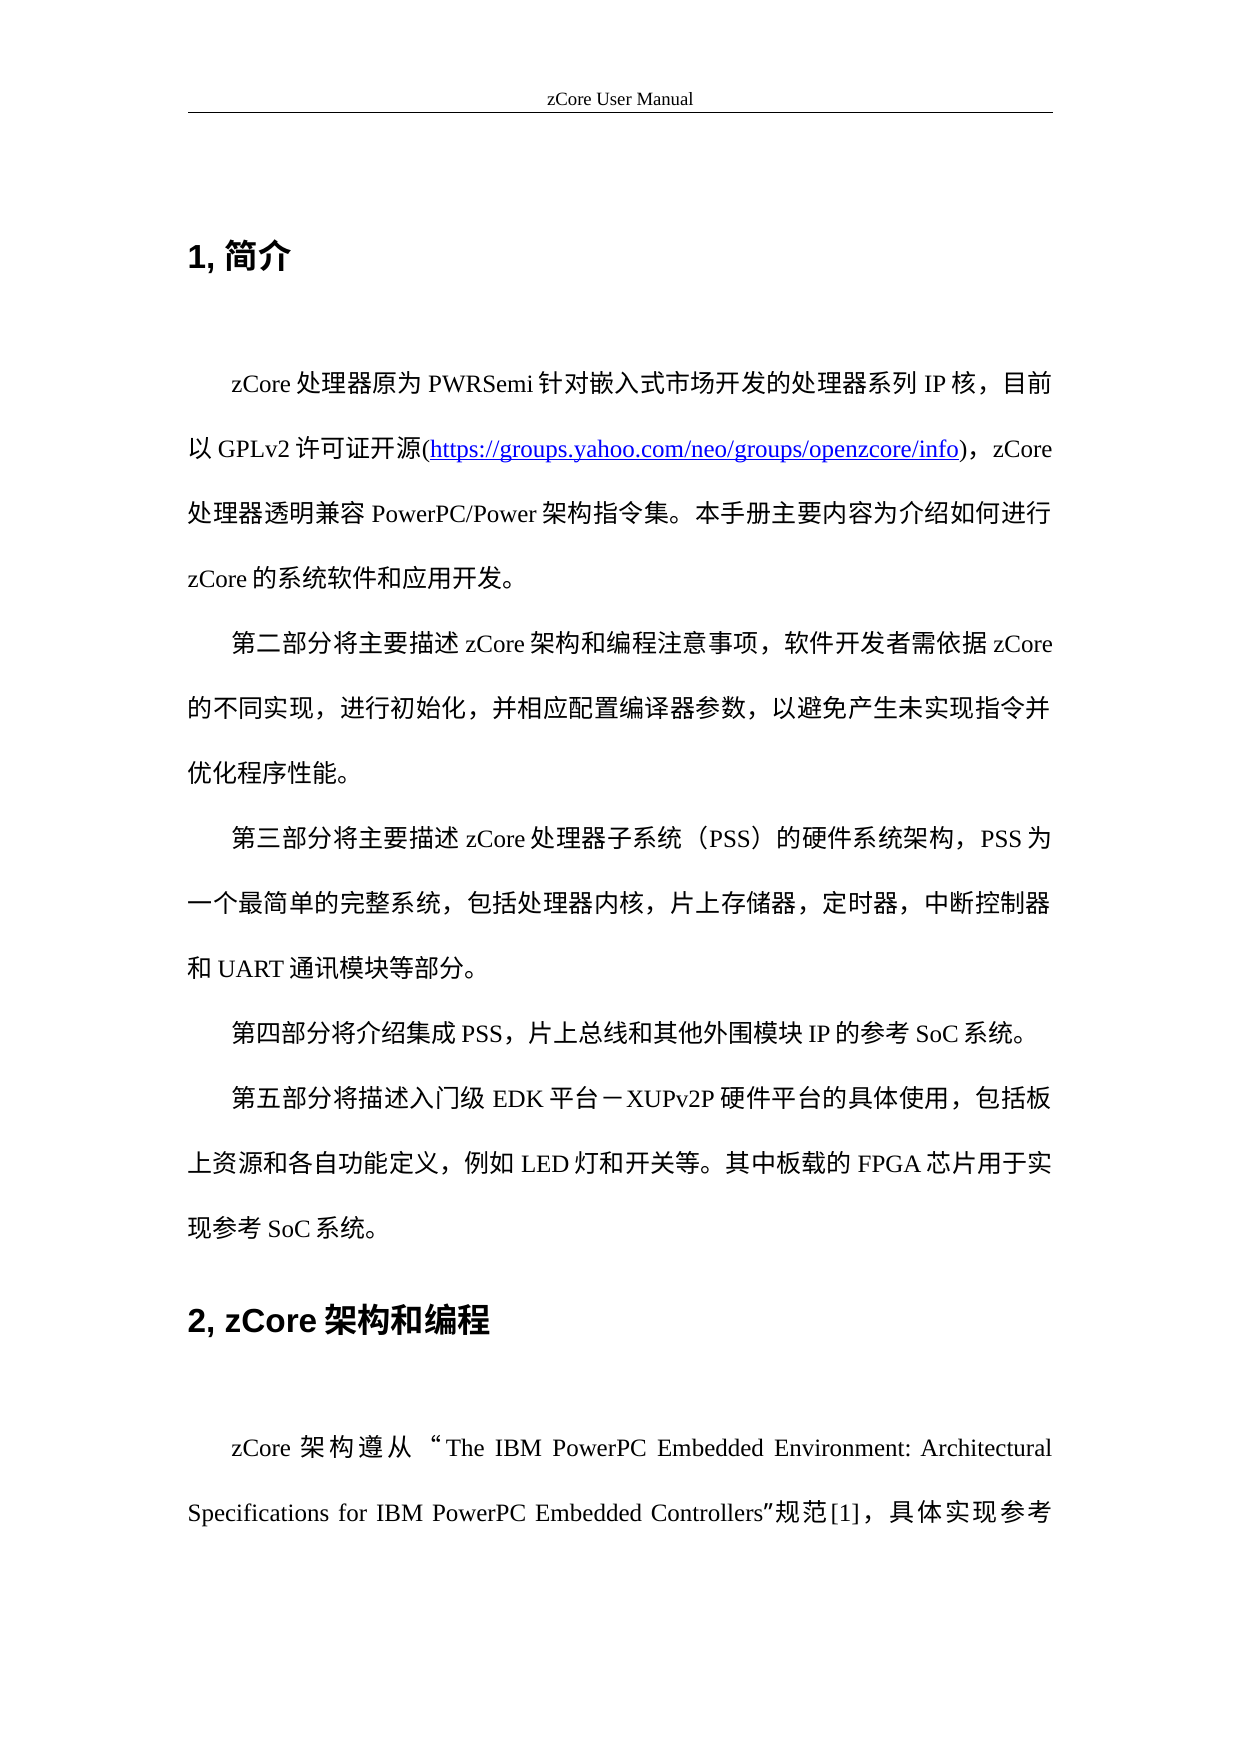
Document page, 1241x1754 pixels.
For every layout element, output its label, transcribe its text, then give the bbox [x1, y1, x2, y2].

text zCore架构遵从“The IBM PowerPC Embedded Environment: Architectural Specifications for IBM PowerPC Embedded Controllers”规范[1]，具体实现参考 [187, 1413, 1053, 1543]
text 第四部分将介绍集成PSS，片上总线和其他外围模块IP的参考SoC系统。 [187, 999, 1053, 1064]
text zCore处理器原为PWRSemi针对嵌入式市场开发的处理器系列IP核，目前以GPLv2许可证开源(https://groups.yahoo.com/neo/groups/openzcore/info)，zCore处理器透明兼容PowerPC/Power架构指令集。本手册主要内容为介绍如何进行zCore的系统软件和应用开发。 [187, 349, 1053, 609]
text 第三部分将主要描述zCore处理器子系统（PSS）的硬件系统架构，PSS为一个最简单的完整系统，包括处理器内核，片上存储器，定时器，中断控制器和UART通讯模块等部分。 [187, 804, 1053, 999]
text 第二部分将主要描述zCore架构和编程注意事项，软件开发者需依据zCore的不同实现，进行初始化，并相应配置编译器参数，以避免产生未实现指令并优化程序性能。 [187, 609, 1053, 804]
subtitle 1, 简介 [187, 222, 1053, 287]
text 第五部分将描述入门级EDK平台－XUPv2P硬件平台的具体使用，包括板上资源和各自功能定义，例如LED灯和开关等。其中板载的FPGA芯片用于实现参考SoC系统。 [187, 1064, 1053, 1259]
subtitle 2, zCore架构和编程 [187, 1286, 1053, 1351]
